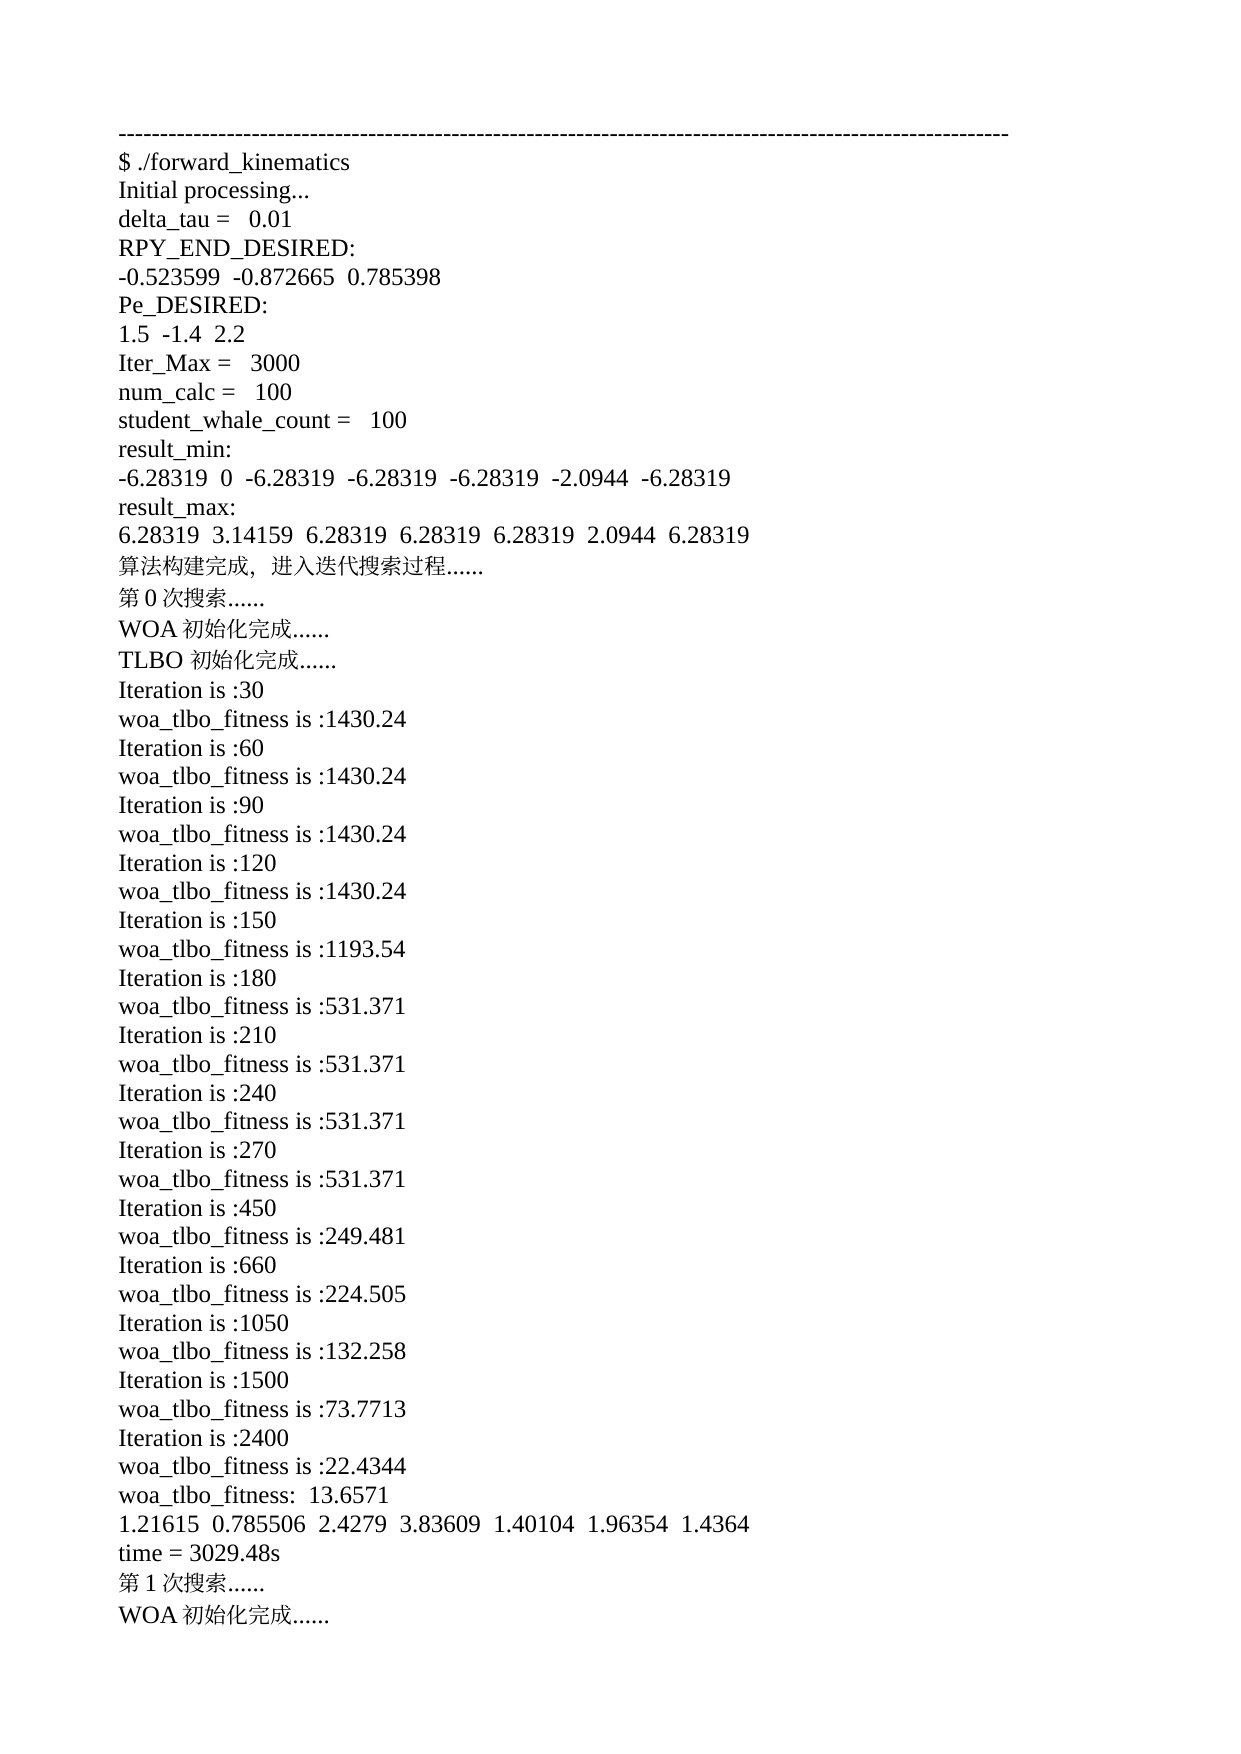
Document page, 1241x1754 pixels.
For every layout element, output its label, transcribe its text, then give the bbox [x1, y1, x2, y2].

text woa_tlbo_fitness is :531.371 [118, 1164, 1122, 1193]
text result_max: [118, 492, 1122, 521]
text result_min: [118, 434, 1122, 463]
text Iteration is :1050 [118, 1308, 1122, 1336]
text ----------------------------------------------------------------------------------------------------------- [118, 118, 1122, 147]
text Iteration is :60 [118, 733, 1122, 761]
text Iteration is :150 [118, 905, 1122, 934]
text woa_tlbo_fitness is :1430.24 [118, 819, 1122, 848]
text -0.523599 -0.872665 0.785398 [118, 262, 1122, 291]
text woa_tlbo_fitness is :22.4344 [118, 1451, 1122, 1480]
text woa_tlbo_fitness is :132.258 [118, 1336, 1122, 1365]
text Initial processing... [118, 176, 1122, 204]
text woa_tlbo_fitness is :73.7713 [118, 1394, 1122, 1423]
text WOA 初始化完成...... [118, 1598, 1122, 1629]
text Iteration is :660 [118, 1250, 1122, 1279]
text RPY_END_DESIRED: [118, 233, 1122, 262]
text 1.5 -1.4 2.2 [118, 319, 1122, 348]
text Iter_Max = 3000 [118, 348, 1122, 377]
text Iteration is :30 [118, 675, 1122, 704]
text woa_tlbo_fitness is :531.371 [118, 1049, 1122, 1078]
text Iteration is :240 [118, 1078, 1122, 1106]
text Iteration is :450 [118, 1193, 1122, 1221]
text -6.28319 0 -6.28319 -6.28319 -6.28319 -2.0944 -6.28319 [118, 463, 1122, 492]
text TLBO 初始化完成...... [118, 644, 1122, 675]
text $ ./forward_kinematics [118, 147, 1122, 176]
text woa_tlbo_fitness is :531.371 [118, 1106, 1122, 1135]
text woa_tlbo_fitness: 13.6571 [118, 1480, 1122, 1509]
text Iteration is :180 [118, 963, 1122, 991]
text woa_tlbo_fitness is :1193.54 [118, 934, 1122, 963]
text Iteration is :2400 [118, 1423, 1122, 1451]
text WOA 初始化完成...... [118, 612, 1122, 644]
text woa_tlbo_fitness is :1430.24 [118, 876, 1122, 905]
text Pe_DESIRED: [118, 291, 1122, 319]
text 6.28319 3.14159 6.28319 6.28319 6.28319 2.0944 6.28319 [118, 521, 1122, 549]
text time = 3029.48s [118, 1538, 1122, 1566]
text num_calc = 100 [118, 377, 1122, 406]
text delta_tau = 0.01 [118, 204, 1122, 233]
text Iteration is :270 [118, 1135, 1122, 1164]
text student_whale_count = 100 [118, 406, 1122, 434]
text 第0次搜索...... [118, 581, 1122, 612]
text Iteration is :120 [118, 848, 1122, 876]
text 1.21615 0.785506 2.4279 3.83609 1.40104 1.96354 1.4364 [118, 1509, 1122, 1538]
text Iteration is :90 [118, 790, 1122, 819]
text 算法构建完成，进入迭代搜索过程...... [118, 549, 1122, 581]
text woa_tlbo_fitness is :1430.24 [118, 761, 1122, 790]
text woa_tlbo_fitness is :531.371 [118, 991, 1122, 1020]
text Iteration is :1500 [118, 1365, 1122, 1394]
text woa_tlbo_fitness is :224.505 [118, 1279, 1122, 1308]
text woa_tlbo_fitness is :249.481 [118, 1221, 1122, 1250]
text 第1次搜索...... [118, 1566, 1122, 1598]
text Iteration is :210 [118, 1020, 1122, 1049]
text woa_tlbo_fitness is :1430.24 [118, 704, 1122, 733]
